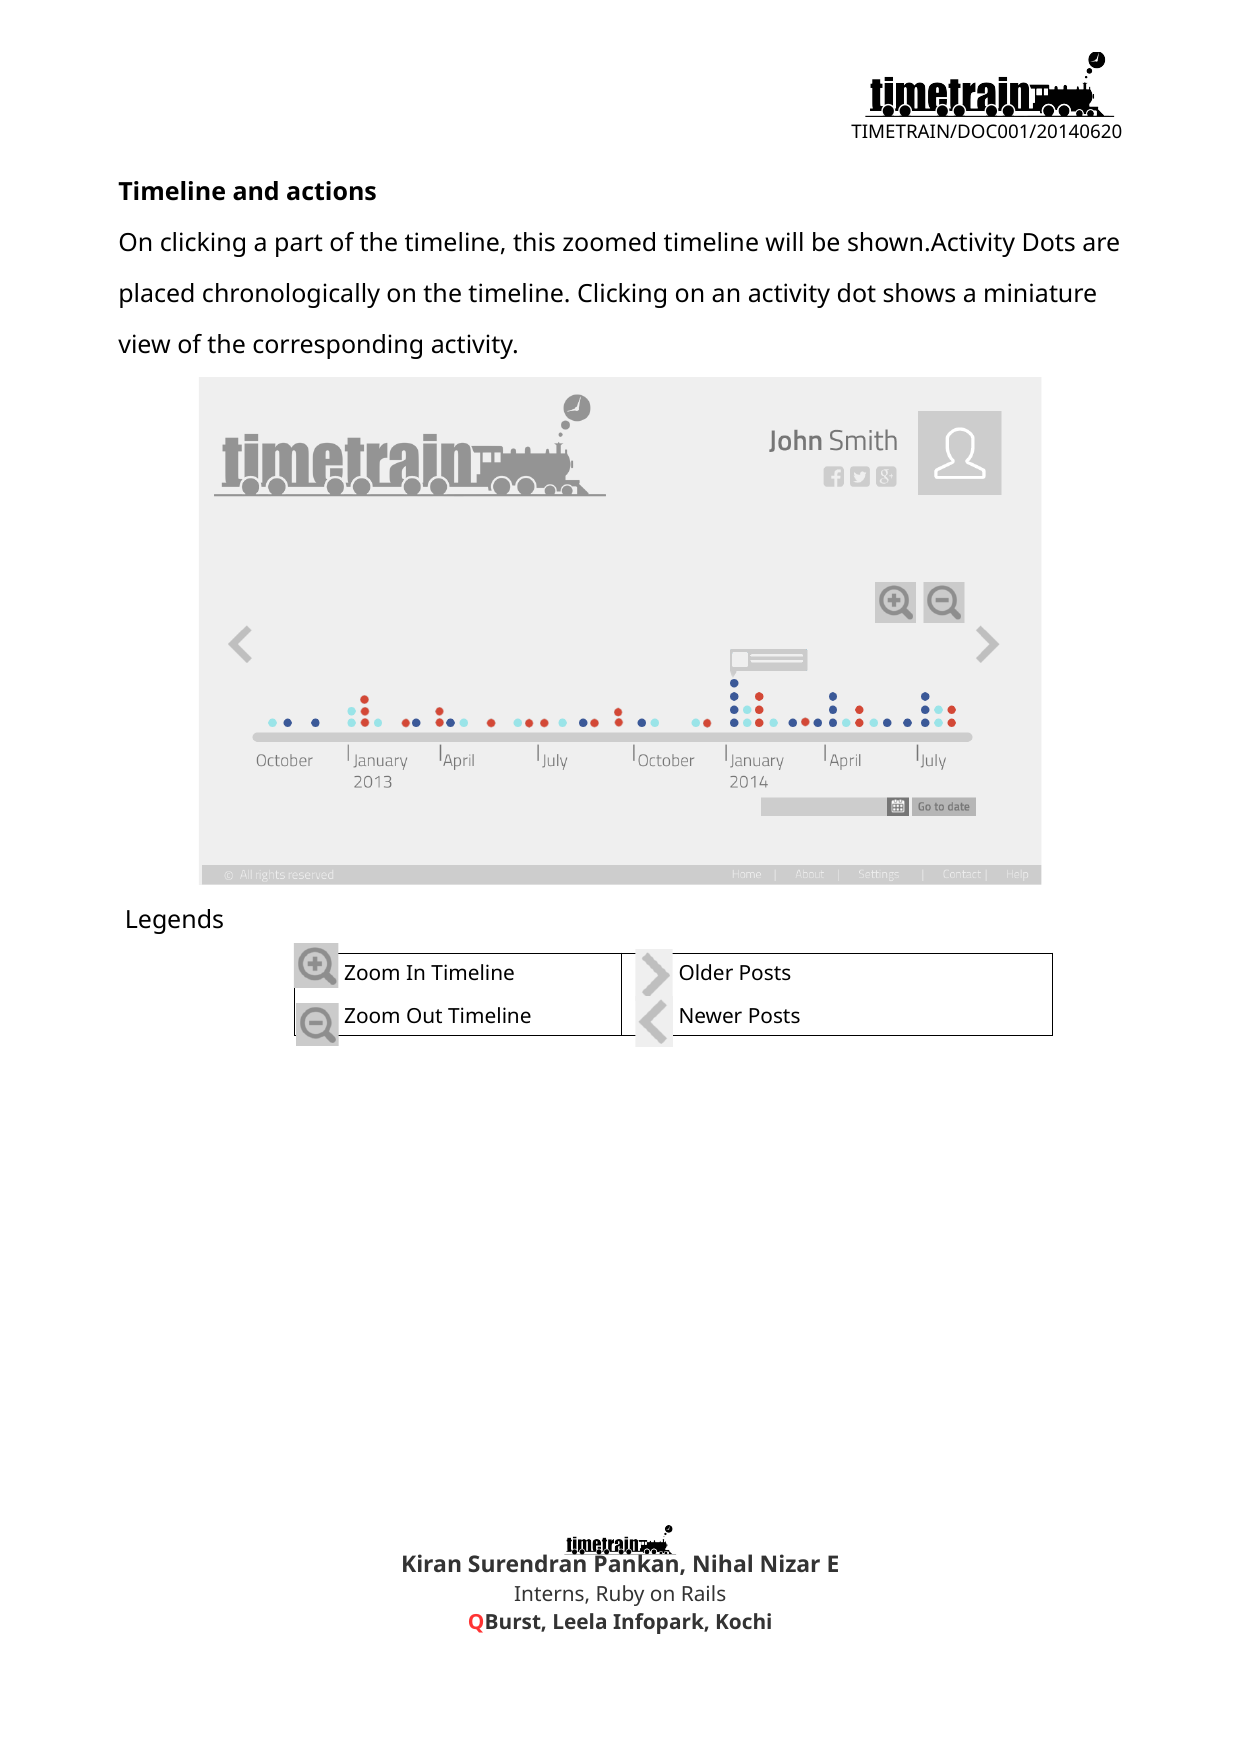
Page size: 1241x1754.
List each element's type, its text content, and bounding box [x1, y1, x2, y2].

table_header Older Posts Newer Posts [673, 954, 1052, 1035]
table_header [622, 954, 635, 1035]
picture [296, 1003, 339, 1046]
text Legends [118, 377, 1122, 936]
picture [198, 377, 1042, 885]
picture [293, 943, 339, 988]
text Timeline and actions [118, 173, 1122, 207]
text On clicking a part of the timeline, this zoomed timeline will be shown.Activity Dots are placed chronologically on the timeline. Clicking on an activity dot shows a miniature view of the corresponding activity. [118, 224, 1122, 360]
picture [865, 52, 1115, 118]
picture [635, 949, 673, 1047]
picture [564, 1525, 677, 1555]
table_header Zoom In Timeline Zoom Out Timeline [295, 954, 621, 1035]
